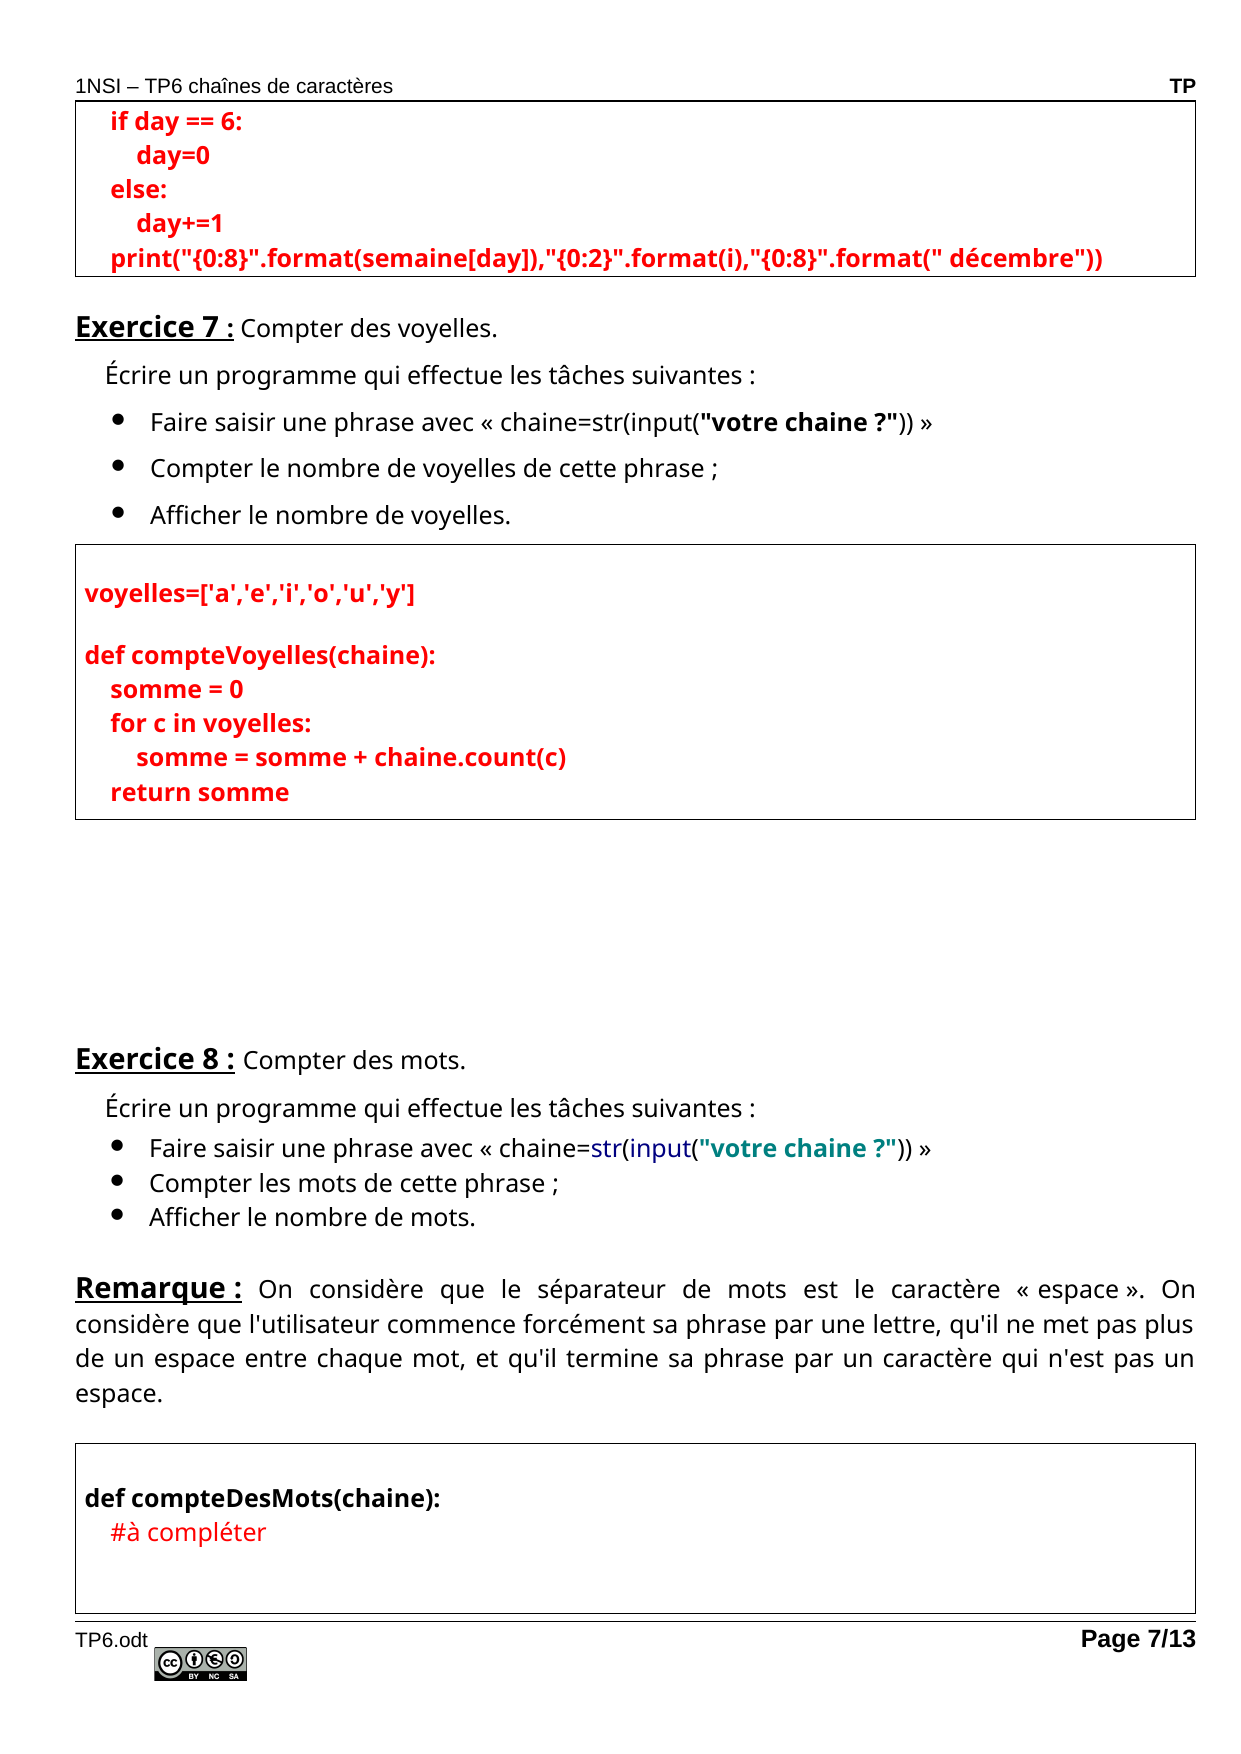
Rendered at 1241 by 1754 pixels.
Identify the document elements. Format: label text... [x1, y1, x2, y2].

list Faire saisir une phrase avec « chaine=str(input("votre chaine ?")) » [111, 1131, 1196, 1165]
text def compteDesMots(chaine): [76, 1477, 1195, 1511]
text #à compléter [76, 1511, 1195, 1613]
picture [154, 1647, 247, 1681]
text Exercice 7 : Compter des voyelles. [75, 306, 1196, 346]
list Afficher le nombre de mots. [111, 1199, 1196, 1233]
list Compter les mots de cette phrase ; [111, 1165, 1196, 1199]
text somme = somme + chaine.count(c) [76, 737, 1195, 771]
list Afficher le nombre de voyelles. [112, 498, 1196, 532]
text Remarque : On considère que le séparateur de mots est le caractère « espace ». On considère que l'utilisateur commence forcément sa phrase par une lettre, qu'il ne met pas plus de un espace entre chaque mot, et qu'il termine sa phrase par un caractère qui n'est pas un espace. [75, 1267, 1196, 1409]
text for c in voyelles: [76, 703, 1195, 737]
text def compteVoyelles(chaine): [76, 635, 1195, 669]
text if day == 6: [76, 102, 1195, 135]
text Écrire un programme qui effectue les tâches suivantes : [75, 1091, 1196, 1125]
text voyelles=['a','e','i','o','u','y'] [76, 573, 1195, 610]
text else: [76, 169, 1195, 203]
text day=0 [76, 135, 1195, 169]
list Faire saisir une phrase avec « chaine=str(input("votre chaine ?")) » [112, 404, 1196, 439]
text somme = 0 [76, 669, 1195, 703]
text Exercice 8 : Compter des mots. [75, 1039, 1196, 1078]
text print("{0:8}".format(semaine[day]),"{0:2}".format(i),"{0:8}".format(" décembre")) [76, 237, 1195, 276]
text day+=1 [76, 203, 1195, 237]
text return somme [76, 771, 1195, 819]
text Écrire un programme qui effectue les tâches suivantes : [75, 358, 1196, 392]
list Compter le nombre de voyelles de cette phrase ; [112, 451, 1196, 485]
